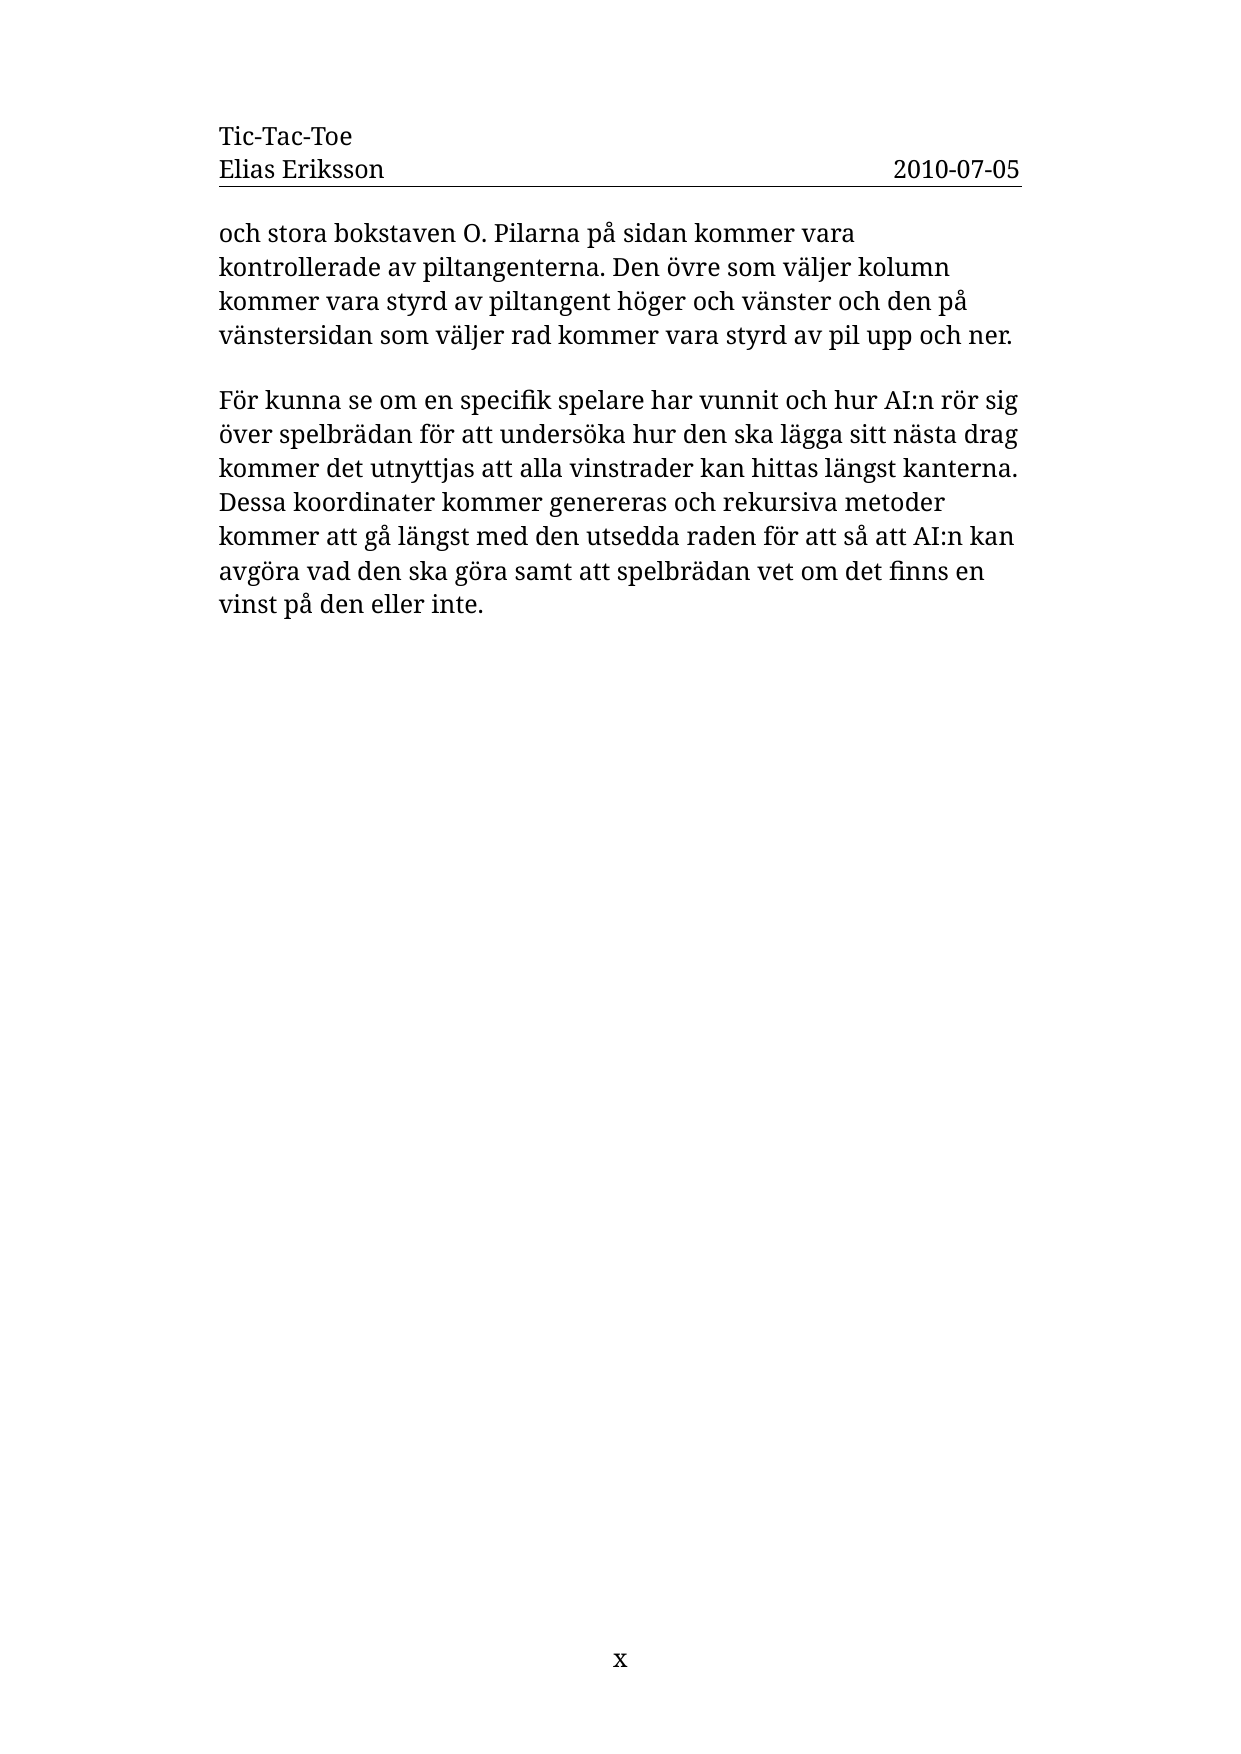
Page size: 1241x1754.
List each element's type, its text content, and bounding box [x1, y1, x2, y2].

text och stora bokstaven O. Pilarna på sidan kommer vara kontrollerade av piltangenterna. Den övre som väljer kolumn kommer vara styrd av piltangent höger och vänster och den på vänstersidan som väljer rad kommer vara styrd av pil upp och ner. [218, 216, 1022, 352]
text För kunna se om en specifik spelare har vunnit och hur AI:n rör sig över spelbrädan för att undersöka hur den ska lägga sitt nästa drag kommer det utnyttjas att alla vinstrader kan hittas längst kanterna. Dessa koordinater kommer genereras och rekursiva metoder kommer att gå längst med den utsedda raden för att så att AI:n kan avgöra vad den ska göra samt att spelbrädan vet om det finns en vinst på den eller inte. [218, 383, 1022, 621]
